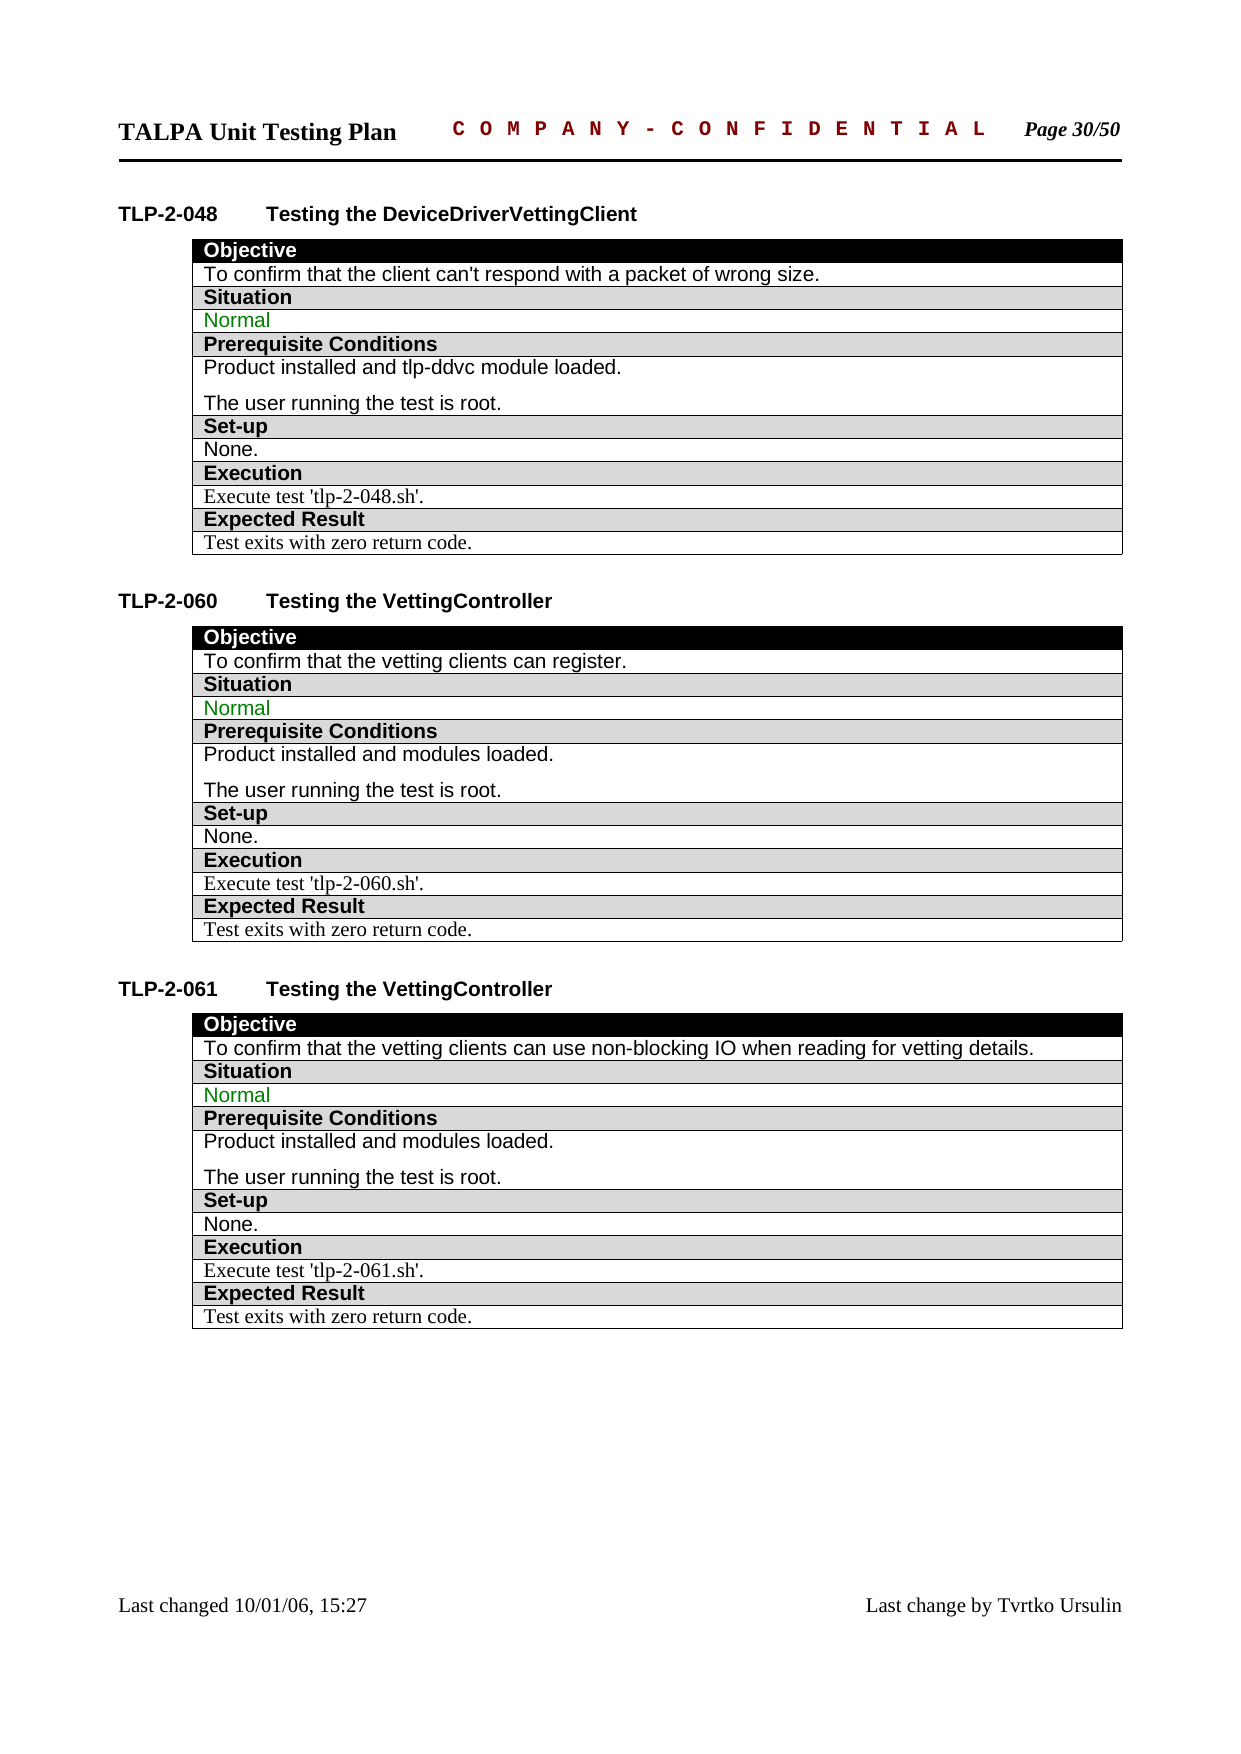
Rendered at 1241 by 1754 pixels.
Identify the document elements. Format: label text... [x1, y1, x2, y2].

table_cell Product installed and modules loaded. The user running the test is root. [193, 744, 1122, 802]
table_cell Normal [193, 310, 1122, 332]
table_cell None. [193, 1213, 1122, 1235]
table_cell Product installed and tlp-ddvc module loaded. The user running the test is root. [193, 357, 1122, 415]
table_cell Situation [193, 287, 1122, 309]
table_cell Execution [193, 462, 1122, 485]
table_cell Situation [193, 1061, 1122, 1083]
table_cell Test exits with zero return code. [193, 919, 1122, 941]
text TLP-2-048 Testing the DeviceDriverVettingClient [118, 203, 1122, 226]
table_cell Normal [193, 697, 1122, 719]
table_cell Expected Result [193, 509, 1122, 531]
table_cell Normal [193, 1084, 1122, 1106]
table_cell Set-up [193, 1190, 1122, 1212]
table_cell Execution [193, 1236, 1122, 1259]
table_cell Set-up [193, 803, 1122, 825]
table_cell Execute test 'tlp-2-048.sh'. [193, 486, 1122, 508]
table_header Objective [193, 627, 1122, 649]
table_cell Execute test 'tlp-2-061.sh'. [193, 1260, 1122, 1282]
table_cell Prerequisite Conditions [193, 720, 1122, 743]
table_header Objective [193, 1014, 1122, 1036]
table_cell Execution [193, 849, 1122, 872]
table_cell Test exits with zero return code. [193, 532, 1122, 554]
table_cell Expected Result [193, 896, 1122, 918]
table_cell Prerequisite Conditions [193, 1107, 1122, 1130]
table_cell To confirm that the client can't respond with a packet of wrong size. [193, 263, 1122, 286]
table_cell Execute test 'tlp-2-060.sh'. [193, 873, 1122, 895]
text TLP-2-061 Testing the VettingController [118, 977, 1122, 1000]
table_cell None. [193, 439, 1122, 461]
table_header Objective [193, 240, 1122, 262]
table_cell To confirm that the vetting clients can use non-blocking IO when reading for vetting details. [193, 1037, 1122, 1060]
table_cell Test exits with zero return code. [193, 1306, 1122, 1328]
table_cell Set-up [193, 416, 1122, 438]
table_cell None. [193, 826, 1122, 848]
table_cell Prerequisite Conditions [193, 333, 1122, 356]
table_cell To confirm that the vetting clients can register. [193, 650, 1122, 673]
table_cell Situation [193, 674, 1122, 696]
text TLP-2-060 Testing the VettingController [118, 590, 1122, 613]
table_cell Product installed and modules loaded. The user running the test is root. [193, 1131, 1122, 1189]
table_cell Expected Result [193, 1283, 1122, 1305]
